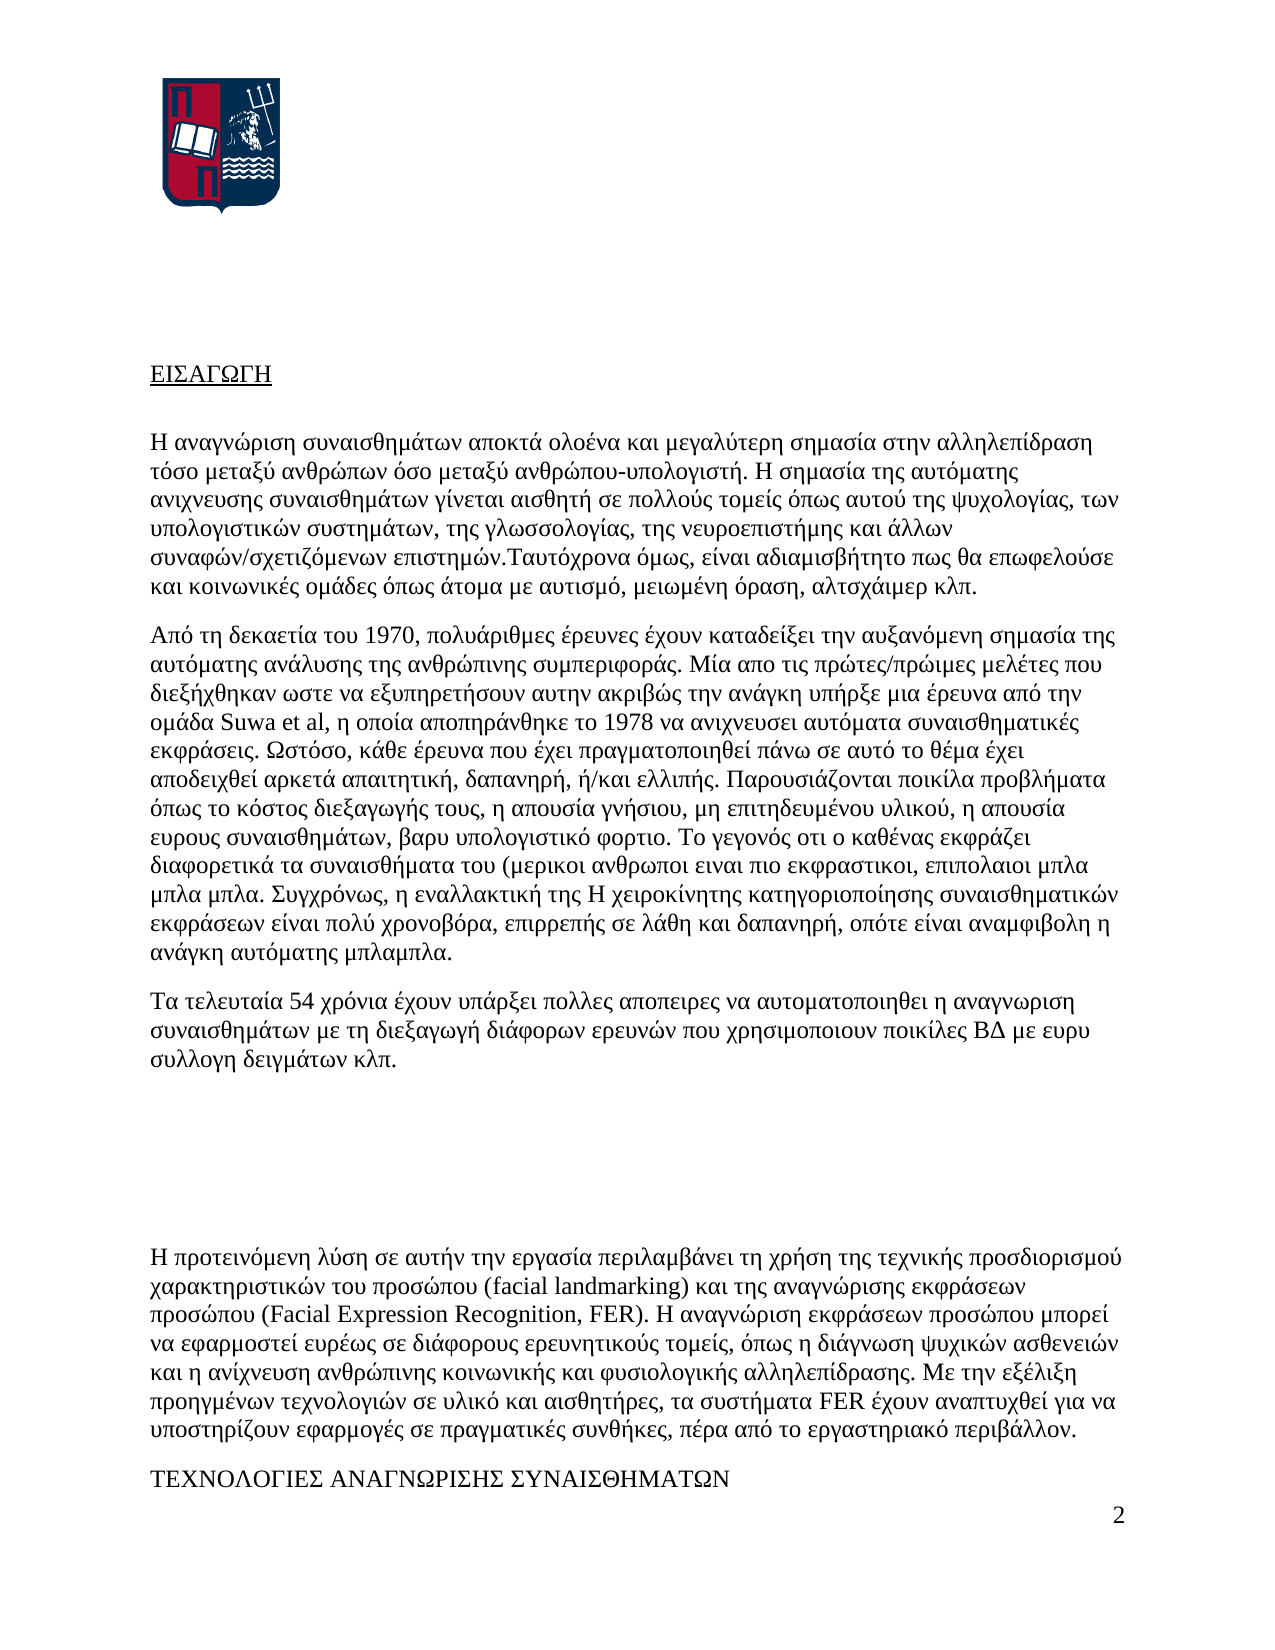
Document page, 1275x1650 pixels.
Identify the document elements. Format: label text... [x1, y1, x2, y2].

text Από τη δεκαετία του 1970, πολυάριθμες έρευνες έχουν καταδείξει την αυξανόμενη σημασία της αυτόματης ανάλυσης της ανθρώπινης συμπεριφοράς. Μία απο τις πρώτες/πρώιμες μελέτες που διεξήχθηκαν ωστε να εξυπηρετήσουν αυτην ακριβώς την ανάγκη υπήρξε μια έρευνα από την ομάδα Suwa et al, η οποία αποπηράνθηκε το 1978 να ανιχνευσει αυτόματα συναισθηματικές εκφράσεις. Ωστόσο, κάθε έρευνα που έχει πραγματοποιηθεί πάνω σε αυτό το θέμα έχει αποδειχθεί αρκετά απαιτητική, δαπανηρή, ή/και ελλιπής. Παρουσιάζονται ποικίλα προβλήματα όπως το κόστος διεξαγωγής τους, η απουσία γνήσιου, μη επιτηδευμένου υλικού, η απουσία ευρους συναισθημάτων, βαρυ υπολογιστικό φορτιο. Το γεγονός οτι ο καθένας εκφράζει διαφορετικά τα συναισθήματα του (μερικοι ανθρωποι ειναι πιο εκφραστικοι, επιπολαιοι μπλα μπλα μπλα. Συγχρόνως, η εναλλακτική της Η χειροκίνητης κατηγοριοποίησης συναισθηματικών εκφράσεων είναι πολύ χρονοβόρα, επιρρεπής σε λάθη και δαπανηρή, οπότε είναι αναμφιβολη η ανάγκη αυτόματης μπλαμπλα. [150, 620, 1125, 965]
text Η προτεινόμενη λύση σε αυτήν την εργασία περιλαμβάνει τη χρήση της τεχνικής προσδιορισμού χαρακτηριστικών του προσώπου (facial landmarking) και της αναγνώρισης εκφράσεων προσώπου (Facial Expression Recognition, FER). Η αναγνώριση εκφράσεων προσώπου μπορεί να εφαρμοστεί ευρέως σε διάφορους ερευνητικούς τομείς, όπως η διάγνωση ψυχικών ασθενειών και η ανίχνευση ανθρώπινης κοινωνικής και φυσιολογικής αλληλεπίδρασης. Με την εξέλιξη προηγμένων τεχνολογιών σε υλικό και αισθητήρες, τα συστήματα FER έχουν αναπτυχθεί για να υποστηρίζουν εφαρμογές σε πραγματικές συνθήκες, πέρα από το εργαστηριακό περιβάλλον. [150, 1242, 1125, 1443]
text ΤΕΧΝΟΛΟΓΙΕΣ ΑΝΑΓΝΩΡΙΣΗΣ ΣΥΝΑΙΣΘΗΜΑΤΩΝ [150, 1464, 1125, 1493]
text Η αναγνώριση συναισθημάτων αποκτά ολοένα και μεγαλύτερη σημασία στην αλληλεπίδραση τόσο μεταξύ ανθρώπων όσο μεταξύ ανθρώπου-υπολογιστή. Η σημασία της αυτόματης ανιχνευσης συναισθημάτων γίνεται αισθητή σε πολλούς τομείς όπως αυτού της ψυχολογίας, των υπολογιστικών συστημάτων, της γλωσσολογίας, της νευροεπιστήμης και άλλων συναφών/σχετιζόμενων επιστημών.Ταυτόχρονα όμως, είναι αδιαμισβήτητο πως θα επωφελούσε και κοινωνικές ομάδες όπως άτομα με αυτισμό, μειωμένη όραση, αλτσχάιμερ κλπ. [150, 427, 1125, 599]
text ΕΙΣΑΓΩΓΗ [150, 359, 1125, 388]
text Τα τελευταία 54 χρόνια έχουν υπάρξει πολλες αποπειρες να αυτοματοποιηθει η αναγνωριση συναισθημάτων με τη διεξαγωγή διάφορων ερευνών που χρησιμοποιουν ποικίλες ΒΔ με ευρυ συλλογη δειγμάτων κλπ. [150, 986, 1125, 1072]
